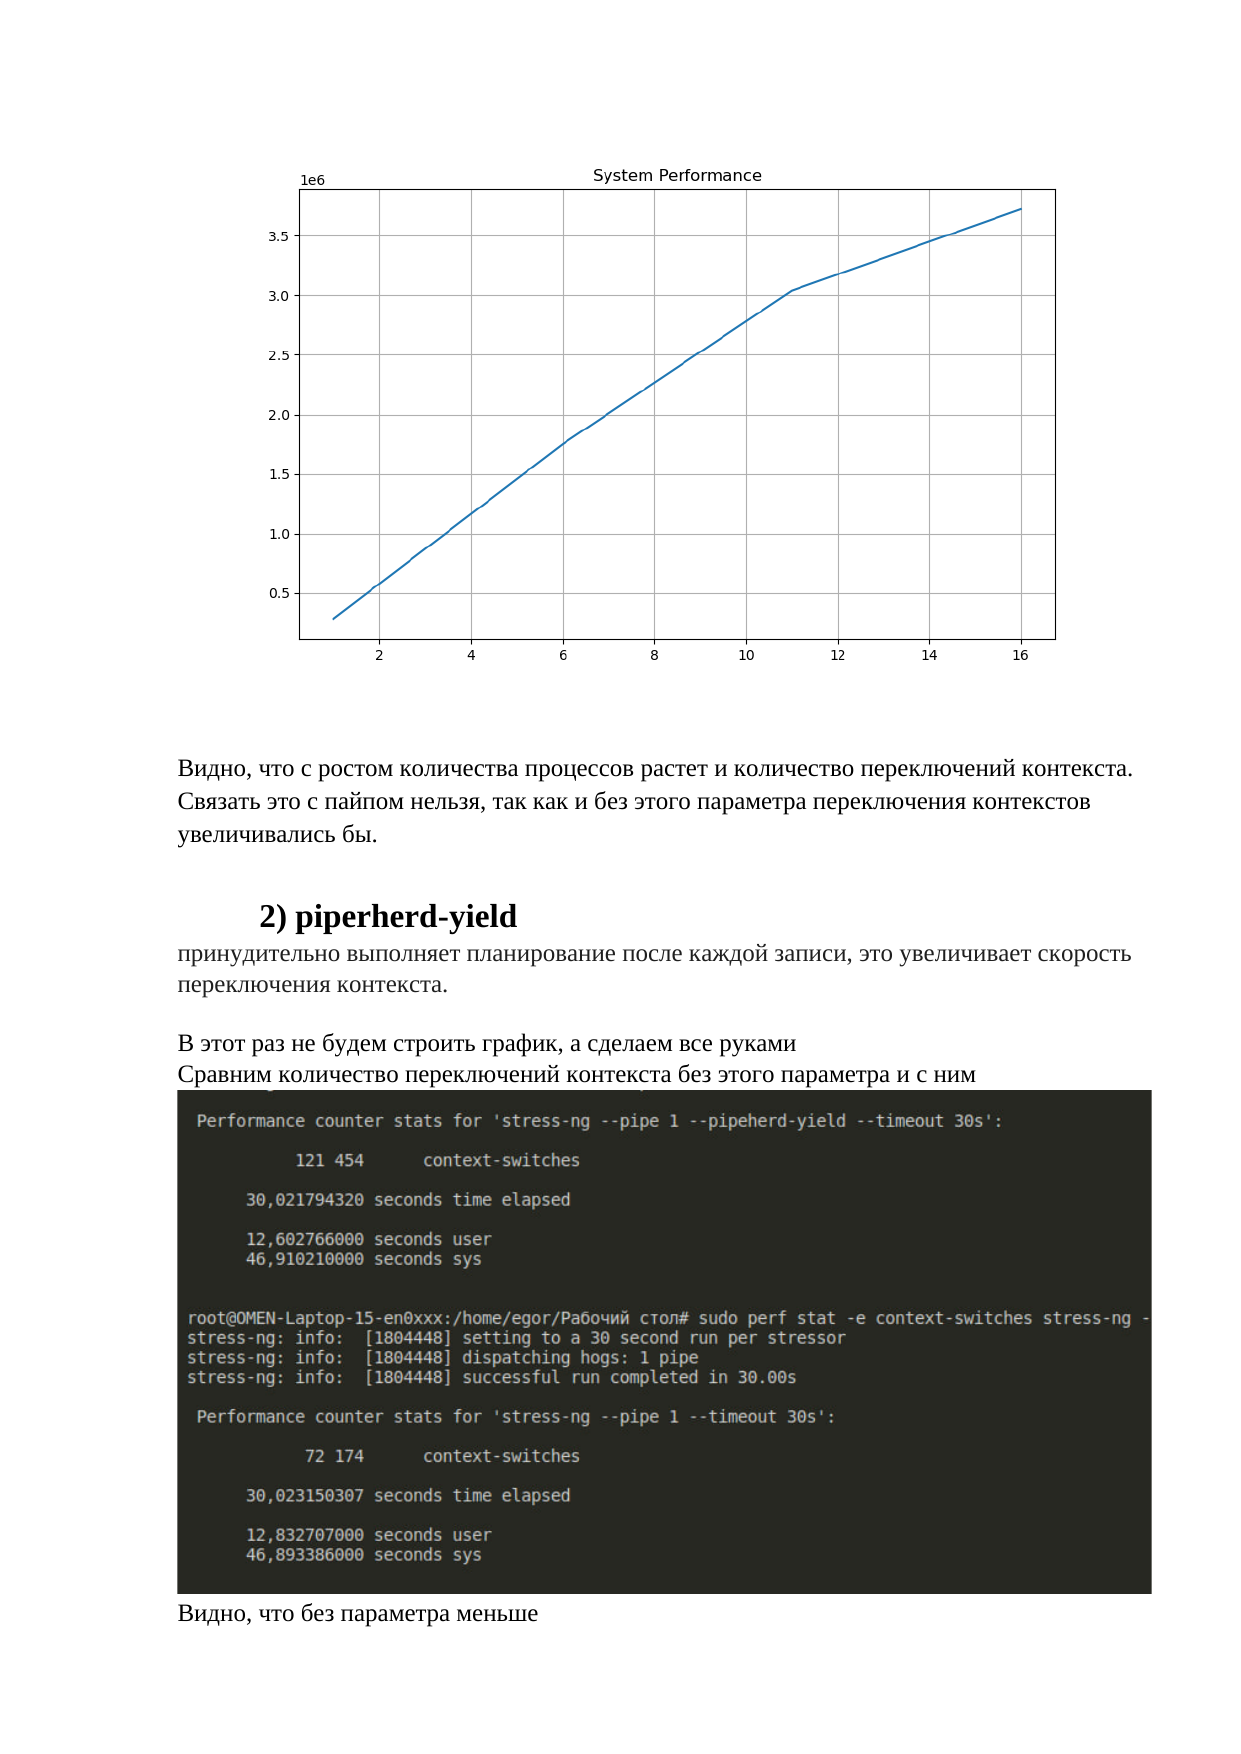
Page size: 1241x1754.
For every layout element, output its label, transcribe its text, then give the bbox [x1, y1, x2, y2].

text Видно, что с ростом количества процессов растет и количество переключений контекста. Связать это с пайпом нельзя, так как и без этого параметра переключения контекстов увеличивались бы. [177, 753, 1152, 848]
list Видно, что без параметра меньше [177, 1594, 1152, 1626]
list В этот раз не будем строить график, а сделаем все руками [177, 1028, 1152, 1057]
picture [177, 118, 1152, 703]
list принудительно выполняет планирование после каждой записи, это увеличивает скорость переключения контекста. [177, 938, 1152, 998]
picture [177, 1090, 1152, 1594]
list Сравним количество переключений контекста без этого параметра и с ним [177, 1059, 1152, 1088]
list 2) piperherd-yield [259, 897, 1152, 935]
